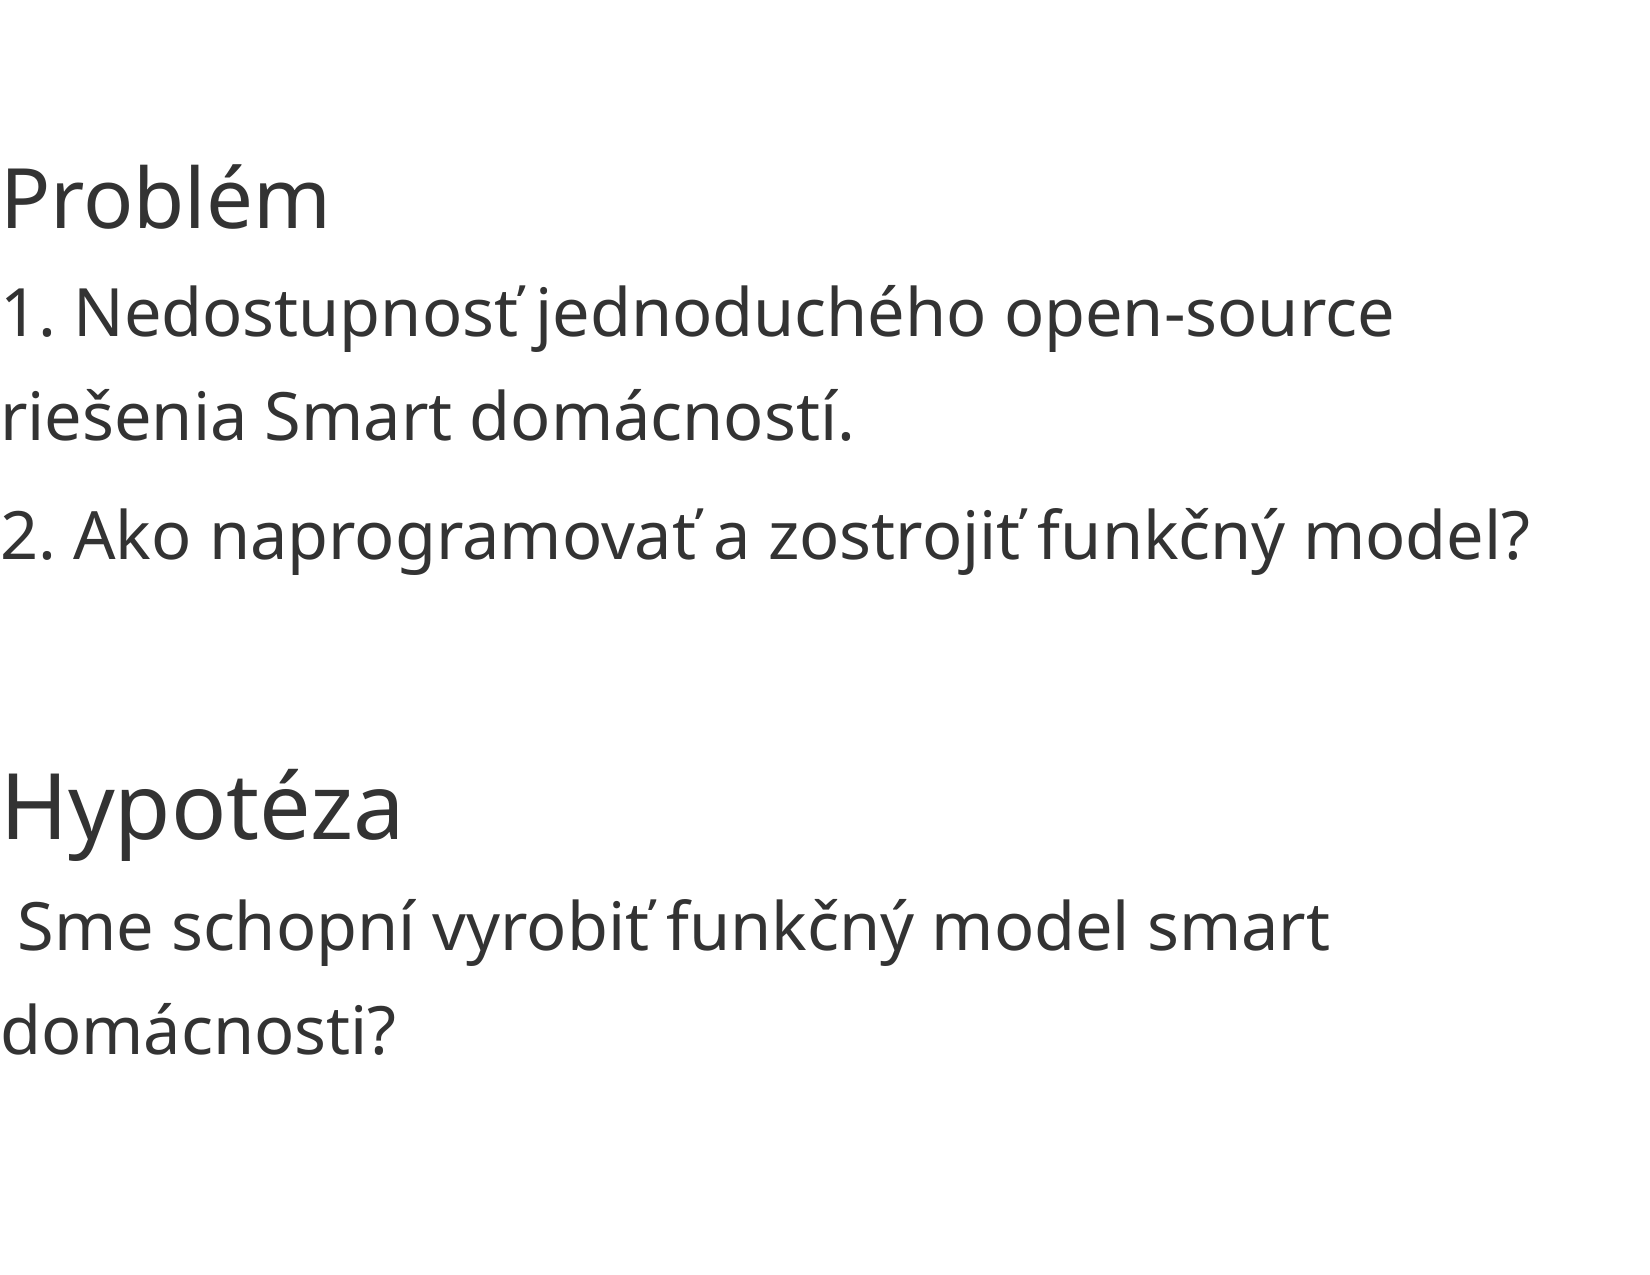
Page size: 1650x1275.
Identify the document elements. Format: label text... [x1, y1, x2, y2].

subtitle Hypotéza [0, 742, 1650, 867]
text 2. Ako naprogramovať a zostrojiť funkčný model? [0, 488, 1650, 579]
text 1. Nedostupnosť jednoduchého open-source riešenia Smart domácností. [0, 265, 1650, 460]
text Sme schopní vyrobiť funkčný model smart domácnosti? [0, 879, 1650, 1074]
subtitle Problém [0, 139, 1650, 252]
